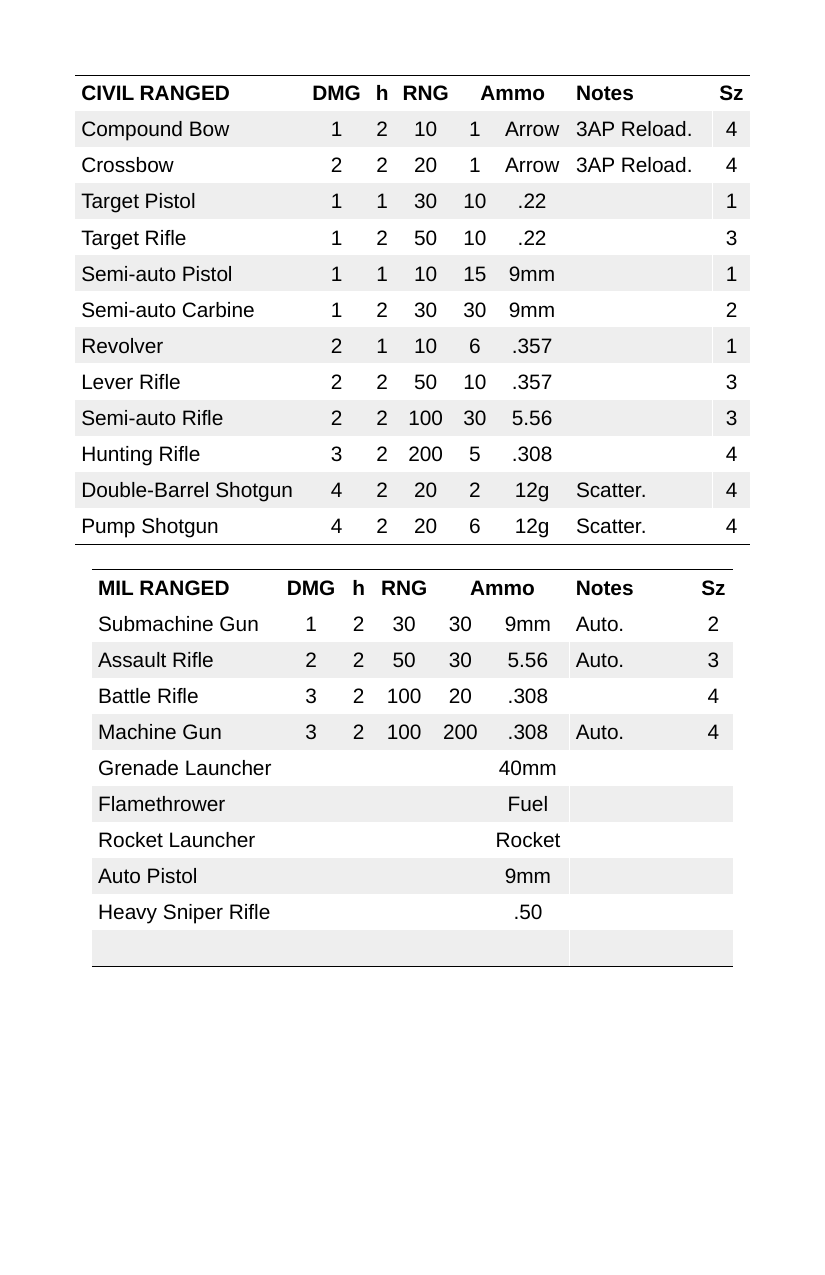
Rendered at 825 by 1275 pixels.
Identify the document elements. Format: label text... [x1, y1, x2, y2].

table_cell 3 [278, 714, 344, 750]
table_cell 2 [368, 291, 396, 327]
table_cell [570, 291, 712, 327]
table_cell [570, 894, 693, 930]
table_cell [344, 858, 373, 894]
table_cell 200 [435, 714, 486, 750]
table_cell [373, 894, 435, 930]
table_header Ammo [435, 570, 569, 606]
table_cell [344, 822, 373, 858]
table_cell [693, 858, 733, 894]
table_cell [344, 786, 373, 822]
table_cell .308 [494, 436, 570, 472]
table_cell 30 [435, 642, 486, 678]
table_cell Compound Bow [75, 111, 304, 147]
table_header Notes [570, 570, 693, 606]
table_cell 2 [344, 714, 373, 750]
table_cell 3 [713, 219, 750, 255]
table_header h [368, 76, 396, 111]
table_cell 4 [713, 111, 750, 147]
table_cell 10 [396, 255, 455, 291]
table_cell [570, 786, 693, 822]
table_cell Submachine Gun [92, 606, 278, 642]
table_cell [435, 786, 486, 822]
table_cell 9mm [486, 858, 569, 894]
table_cell 50 [396, 219, 455, 255]
table_cell 100 [373, 678, 435, 714]
table_cell 30 [396, 183, 455, 219]
table_cell 2 [344, 642, 373, 678]
table_cell .22 [494, 183, 570, 219]
table_cell [373, 750, 435, 786]
table_cell [344, 894, 373, 930]
table_cell 1 [713, 255, 750, 291]
table_cell 9mm [494, 291, 570, 327]
table_cell 2 [344, 606, 373, 642]
table_cell 40mm [486, 750, 569, 786]
table_cell Battle Rifle [92, 678, 278, 714]
table_cell Fuel [486, 786, 569, 822]
table_cell 5.56 [486, 642, 569, 678]
table_cell Scatter. [570, 472, 712, 508]
table_cell 12g [494, 472, 570, 508]
table_header RNG [396, 76, 455, 111]
table_cell Grenade Launcher [92, 750, 278, 786]
table_cell .357 [494, 327, 570, 363]
table_cell 4 [304, 472, 368, 508]
table_cell 2 [713, 291, 750, 327]
table_cell 30 [435, 606, 486, 642]
table_cell 50 [373, 642, 435, 678]
table_cell 15 [455, 255, 494, 291]
table_cell [435, 750, 486, 786]
table_header DMG [304, 76, 368, 111]
table_cell [693, 930, 733, 966]
table_cell 2 [304, 327, 368, 363]
table_cell [570, 930, 693, 966]
table_cell Hunting Rifle [75, 436, 304, 472]
table_cell 1 [455, 111, 494, 147]
table_cell Double-Barrel Shotgun [75, 472, 304, 508]
table_cell 10 [396, 327, 455, 363]
table_header DMG [278, 570, 344, 606]
table_cell Rocket [486, 822, 569, 858]
table_cell [92, 930, 278, 966]
table_cell 3 [713, 400, 750, 436]
table_cell [373, 858, 435, 894]
table_cell [373, 930, 435, 966]
table_cell 100 [373, 714, 435, 750]
table_cell 2 [368, 436, 396, 472]
table_cell Pump Shotgun [75, 508, 304, 544]
table_cell [278, 858, 344, 894]
table_cell .357 [494, 364, 570, 399]
table_cell .308 [486, 714, 569, 750]
table_cell 4 [713, 508, 750, 544]
table_cell 1 [455, 147, 494, 183]
table_cell 5.56 [494, 400, 570, 436]
table_cell 4 [713, 436, 750, 472]
table_cell 20 [396, 147, 455, 183]
table_cell 1 [368, 255, 396, 291]
table_cell 9mm [494, 255, 570, 291]
table_cell 9mm [486, 606, 569, 642]
table_cell .308 [486, 678, 569, 714]
table_cell Machine Gun [92, 714, 278, 750]
table_cell Auto Pistol [92, 858, 278, 894]
table_cell 20 [396, 508, 455, 544]
table_cell Revolver [75, 327, 304, 363]
table_cell 2 [368, 508, 396, 544]
table_cell 30 [455, 400, 494, 436]
table_cell Arrow [494, 147, 570, 183]
table_cell [570, 255, 712, 291]
table_cell [278, 750, 344, 786]
table_cell .22 [494, 219, 570, 255]
table_cell 4 [693, 714, 733, 750]
table_cell [693, 822, 733, 858]
table_cell [570, 858, 693, 894]
table_cell 5 [455, 436, 494, 472]
table_cell Rocket Launcher [92, 822, 278, 858]
table_cell 3 [278, 678, 344, 714]
table_cell Target Rifle [75, 219, 304, 255]
table_cell 2 [368, 364, 396, 399]
table_cell [344, 750, 373, 786]
table_cell 1 [304, 219, 368, 255]
table_cell Auto. [570, 642, 693, 678]
table_cell [435, 858, 486, 894]
table_cell Semi-auto Pistol [75, 255, 304, 291]
table_cell 4 [693, 678, 733, 714]
table_cell 1 [278, 606, 344, 642]
table_cell [435, 822, 486, 858]
table_cell 2 [693, 606, 733, 642]
table_cell [344, 930, 373, 966]
table_cell 1 [304, 111, 368, 147]
table_cell 20 [396, 472, 455, 508]
table_header Notes [570, 76, 712, 111]
table_cell 4 [304, 508, 368, 544]
table_cell 2 [368, 472, 396, 508]
table_cell 6 [455, 508, 494, 544]
table_cell .50 [486, 894, 569, 930]
table_cell 30 [396, 291, 455, 327]
table_cell 200 [396, 436, 455, 472]
table_cell Assault Rifle [92, 642, 278, 678]
table_cell 1 [713, 327, 750, 363]
table_cell [570, 327, 712, 363]
table_cell [278, 822, 344, 858]
table_cell 2 [368, 147, 396, 183]
table_cell Semi-auto Rifle [75, 400, 304, 436]
table_cell 2 [278, 642, 344, 678]
table_cell 10 [455, 183, 494, 219]
table_cell [570, 678, 693, 714]
table_cell 10 [396, 111, 455, 147]
table_cell [486, 930, 569, 966]
table_cell 1 [713, 183, 750, 219]
table_cell 3AP Reload. [570, 111, 712, 147]
table_cell [278, 786, 344, 822]
table_cell Target Pistol [75, 183, 304, 219]
table_header Sz [693, 570, 733, 606]
table_cell [373, 822, 435, 858]
table_cell 2 [368, 111, 396, 147]
table_cell [373, 786, 435, 822]
table_cell [570, 364, 712, 399]
table_cell [570, 219, 712, 255]
table_cell [570, 436, 712, 472]
table_cell 2 [304, 364, 368, 399]
table_cell 10 [455, 364, 494, 399]
table_cell 3 [304, 436, 368, 472]
table_cell Semi-auto Carbine [75, 291, 304, 327]
table_cell 1 [304, 291, 368, 327]
table_cell 2 [304, 400, 368, 436]
table_header RNG [373, 570, 435, 606]
table_cell [693, 786, 733, 822]
table_cell 4 [713, 147, 750, 183]
table_cell 3 [713, 364, 750, 399]
table_header CIVIL RANGED [75, 76, 304, 111]
table_cell Scatter. [570, 508, 712, 544]
table_cell 30 [373, 606, 435, 642]
table_header Sz [713, 76, 750, 111]
table_cell 30 [455, 291, 494, 327]
table_cell 50 [396, 364, 455, 399]
table_cell 2 [344, 678, 373, 714]
table_cell Lever Rifle [75, 364, 304, 399]
table_cell Crossbow [75, 147, 304, 183]
table_cell 1 [304, 255, 368, 291]
table_cell [435, 894, 486, 930]
table_cell [570, 183, 712, 219]
table_cell 1 [368, 327, 396, 363]
table_header MIL RANGED [92, 570, 278, 606]
table_cell Heavy Sniper Rifle [92, 894, 278, 930]
table_cell 100 [396, 400, 455, 436]
table_cell 2 [368, 400, 396, 436]
table_cell 6 [455, 327, 494, 363]
table_cell Arrow [494, 111, 570, 147]
table_cell [570, 750, 693, 786]
table_cell 4 [713, 472, 750, 508]
table_cell Auto. [570, 714, 693, 750]
table_cell [693, 750, 733, 786]
table_header h [344, 570, 373, 606]
table_cell [570, 400, 712, 436]
table_cell 20 [435, 678, 486, 714]
table_cell [278, 930, 344, 966]
table_cell 12g [494, 508, 570, 544]
table_cell [570, 822, 693, 858]
table_cell 2 [455, 472, 494, 508]
table_cell 1 [368, 183, 396, 219]
table_cell [693, 894, 733, 930]
table_cell [435, 930, 486, 966]
table_cell 2 [304, 147, 368, 183]
table_cell 2 [368, 219, 396, 255]
table_cell 3 [693, 642, 733, 678]
table_header Ammo [455, 76, 570, 111]
table_cell [278, 894, 344, 930]
table_cell Auto. [570, 606, 693, 642]
table_cell 10 [455, 219, 494, 255]
table_cell 3AP Reload. [570, 147, 712, 183]
table_cell Flamethrower [92, 786, 278, 822]
table_cell 1 [304, 183, 368, 219]
